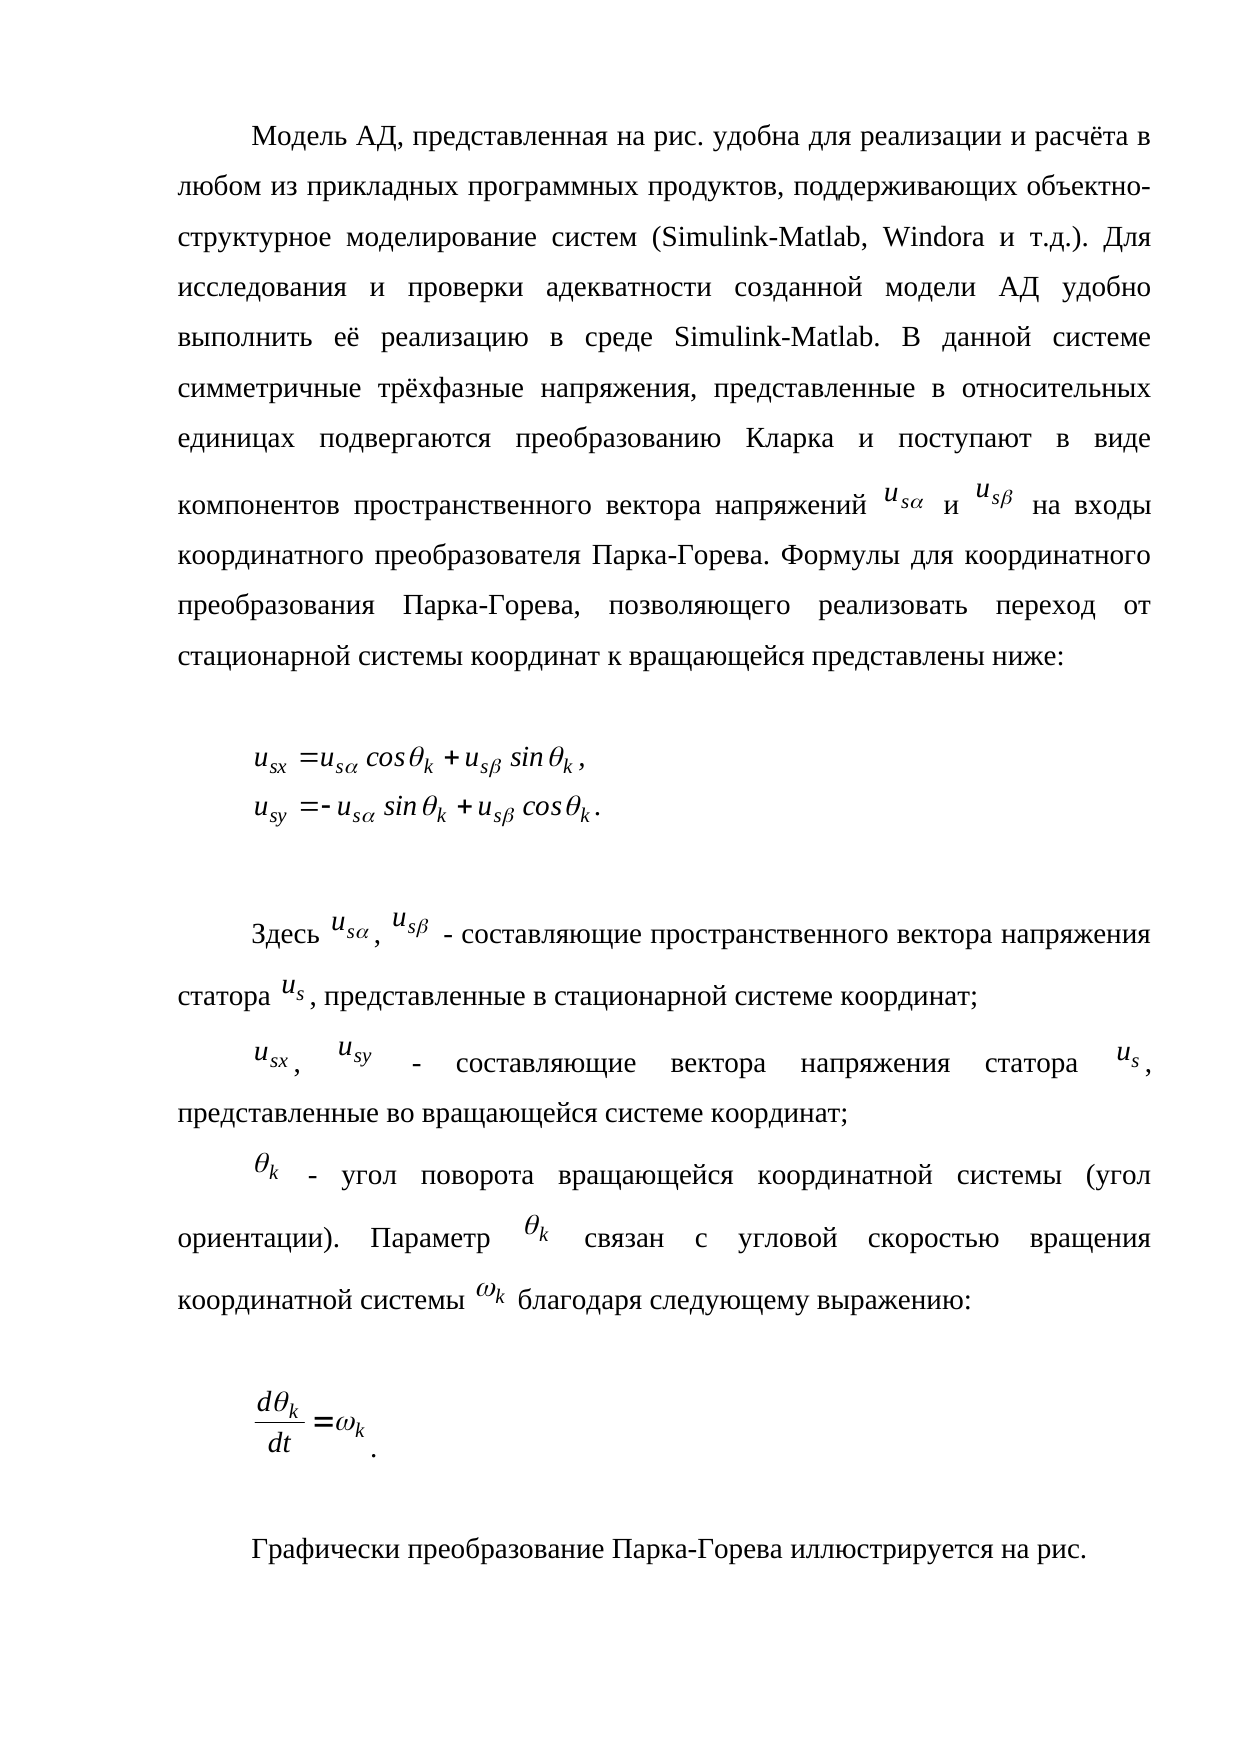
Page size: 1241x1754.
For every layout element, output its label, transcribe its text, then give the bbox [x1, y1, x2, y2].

text , - составляющие вектора напряжения статора , представленные во вращающейся системе координат; [177, 1028, 1152, 1129]
text Графически преобразование Парка-Горева иллюстрируется на рис. [177, 1531, 1152, 1564]
text . [177, 1382, 1152, 1464]
text Здесь , - составляющие пространственного вектора напряжения статора , представленные в стационарной системе координат; [177, 899, 1152, 1012]
text - угол поворота вращающейся координатной системы (угол ориентации). Параметр связан с угловой скоростью вращения координатной системы благодаря следующему выражению: [177, 1146, 1152, 1315]
text Модель АД, представленная на рис. удобна для реализации и расчёта в любом из прикладных программных продуктов, поддерживающих объектно-структурное моделирование систем (Simulink-Matlab, Windora и т.д.). Для исследования и проверки адекватности созданной модели АД удобно выполнить её реализацию в среде Simulink-Matlab. В данной системе симметричные трёхфазные напряжения, представленные в относительных единицах подвергаются преобразованию Кларка и поступают в виде компонентов пространственного вектора напряжений и на входы координатного преобразователя Парка-Горева. Формулы для координатного преобразования Парка-Горева, позволяющего реализовать переход от стационарной системы координат к вращающейся представлены ниже: [177, 118, 1152, 671]
